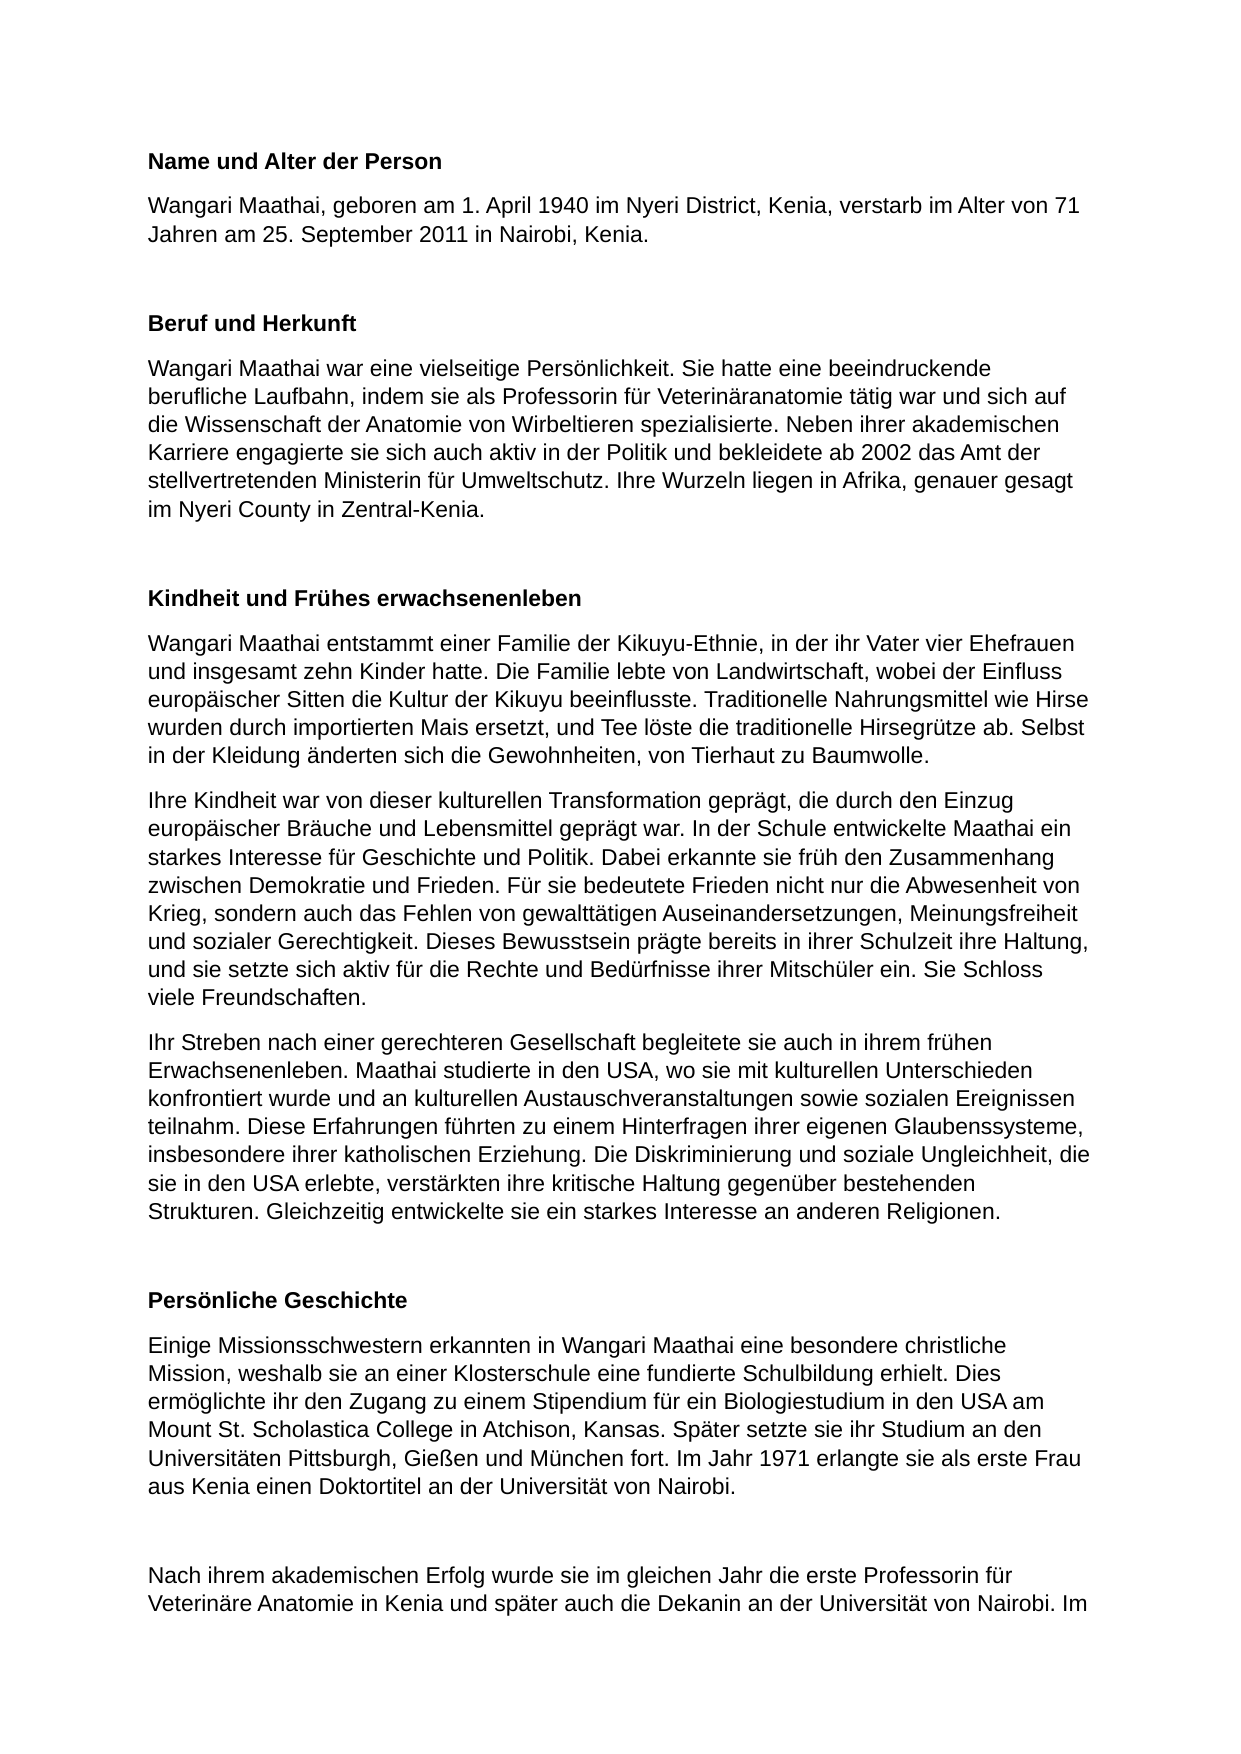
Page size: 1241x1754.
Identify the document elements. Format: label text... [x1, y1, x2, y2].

text Einige Missionsschwestern erkannten in Wangari Maathai eine besondere christliche Mission, weshalb sie an einer Klosterschule eine fundierte Schulbildung erhielt. Dies ermöglichte ihr den Zugang zu einem Stipendium für ein Biologiestudium in den USA am Mount St. Scholastica College in Atchison, Kansas. Später setzte sie ihr Studium an den Universitäten Pittsburgh, Gießen und München fort. Im Jahr 1971 erlangte sie als erste Frau aus Kenia einen Doktortitel an der Universität von Nairobi. [148, 1332, 1093, 1499]
text Wangari Maathai war eine vielseitige Persönlichkeit. Sie hatte eine beeindruckende berufliche Laufbahn, indem sie als Professorin für Veterinäranatomie tätig war und sich auf die Wissenschaft der Anatomie von Wirbeltieren spezialisierte. Neben ihrer akademischen Karriere engagierte sie sich auch aktiv in der Politik und bekleidete ab 2002 das Amt der stellvertretenden Ministerin für Umweltschutz. Ihre Wurzeln liegen in Afrika, genauer gesagt im Nyeri County in Zentral-Kenia. [148, 355, 1093, 522]
text Beruf und Herkunft [148, 310, 1093, 336]
text Kindheit und Frühes erwachsenenleben [148, 585, 1093, 611]
text Wangari Maathai entstammt einer Familie der Kikuyu-Ethnie, in der ihr Vater vier Ehefrauen und insgesamt zehn Kinder hatte. Die Familie lebte von Landwirtschaft, wobei der Einfluss europäischer Sitten die Kultur der Kikuyu beeinflusste. Traditionelle Nahrungsmittel wie Hirse wurden durch importierten Mais ersetzt, und Tee löste die traditionelle Hirsegrütze ab. Selbst in der Kleidung änderten sich die Gewohnheiten, von Tierhaut zu Baumwolle. [148, 630, 1093, 769]
text Persönliche Geschichte [148, 1287, 1093, 1313]
text Ihre Kindheit war von dieser kulturellen Transformation geprägt, die durch den Einzug europäischer Bräuche und Lebensmittel geprägt war. In der Schule entwickelte Maathai ein starkes Interesse für Geschichte und Politik. Dabei erkannte sie früh den Zusammenhang zwischen Demokratie und Frieden. Für sie bedeutete Frieden nicht nur die Abwesenheit von Krieg, sondern auch das Fehlen von gewalttätigen Auseinandersetzungen, Meinungsfreiheit und sozialer Gerechtigkeit. Dieses Bewusstsein prägte bereits in ihrer Schulzeit ihre Haltung, und sie setzte sich aktiv für die Rechte und Bedürfnisse ihrer Mitschüler ein. Sie Schloss viele Freundschaften. [148, 787, 1093, 1010]
text Name und Alter der Person [148, 148, 1093, 174]
text Ihr Streben nach einer gerechteren Gesellschaft begleitete sie auch in ihrem frühen Erwachsenenleben. Maathai studierte in den USA, wo sie mit kulturellen Unterschieden konfrontiert wurde und an kulturellen Austauschveranstaltungen sowie sozialen Ereignissen teilnahm. Diese Erfahrungen führten zu einem Hinterfragen ihrer eigenen Glaubenssysteme, insbesondere ihrer katholischen Erziehung. Die Diskriminierung und soziale Ungleichheit, die sie in den USA erlebte, verstärkten ihre kritische Haltung gegenüber bestehenden Strukturen. Gleichzeitig entwickelte sie ein starkes Interesse an anderen Religionen. [148, 1029, 1093, 1224]
text Wangari Maathai, geboren am 1. April 1940 im Nyeri District, Kenia, verstarb im Alter von 71 Jahren am 25. September 2011 in Nairobi, Kenia. [148, 192, 1093, 247]
text Nach ihrem akademischen Erfolg wurde sie im gleichen Jahr die erste Professorin für Veterinäre Anatomie in Kenia und später auch die Dekanin an der Universität von Nairobi. Im [148, 1562, 1093, 1617]
